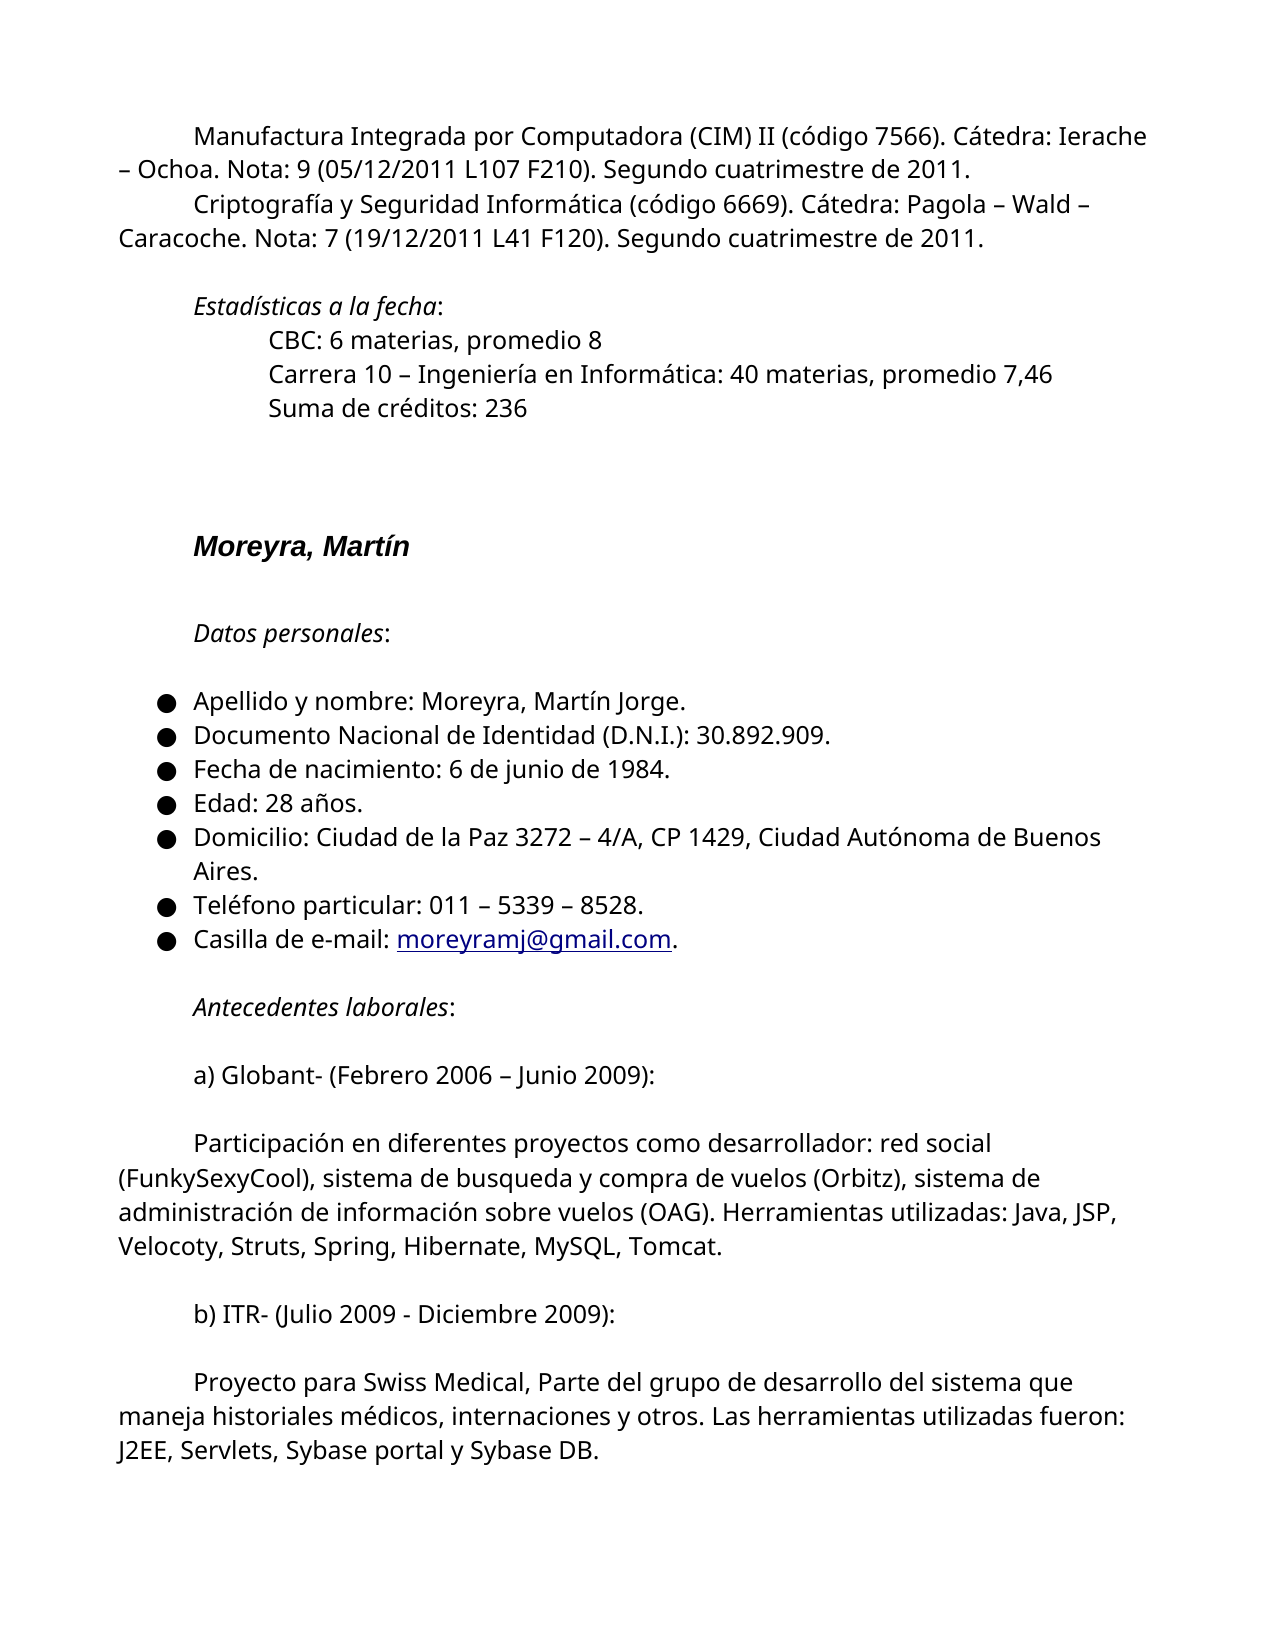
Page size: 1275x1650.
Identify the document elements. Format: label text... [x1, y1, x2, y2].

text Criptografía y Seguridad Informática (código 6669). Cátedra: Pagola – Wald – Caracoche. Nota: 7 (19/12/2011 L41 F120). Segundo cuatrimestre de 2011. [118, 186, 1157, 254]
text b) ITR- (Julio 2009 - Diciembre 2009): [118, 1296, 1157, 1331]
list Teléfono particular: 011 – 5339 – 8528. [156, 888, 1157, 922]
text Datos personales: [118, 615, 1157, 649]
text a) Globant- (Febrero 2006 – Junio 2009): [118, 1058, 1157, 1092]
text Carrera 10 – Ingeniería en Informática: 40 materias, promedio 7,46 [118, 357, 1157, 391]
list Fecha de nacimiento: 6 de junio de 1984. [156, 751, 1157, 786]
text Manufactura Integrada por Computadora (CIM) II (código 7566). Cátedra: Ierache – Ochoa. Nota: 9 (05/12/2011 L107 F210). Segundo cuatrimestre de 2011. [118, 118, 1157, 186]
text Participación en diferentes proyectos como desarrollador: red social (FunkySexyCool), sistema de busqueda y compra de vuelos (Orbitz), sistema de administración de información sobre vuelos (OAG). Herramientas utilizadas: Java, JSP, Velocoty, Struts, Spring, Hibernate, MySQL, Tomcat. [118, 1126, 1157, 1262]
text Proyecto para Swiss Medical, Parte del grupo de desarrollo del sistema que maneja historiales médicos, internaciones y otros. Las herramientas utilizadas fueron: J2EE, Servlets, Sybase portal y Sybase DB. [118, 1364, 1157, 1467]
text Suma de créditos: 236 [118, 391, 1157, 425]
list Edad: 28 años. [156, 786, 1157, 819]
subtitle Moreyra, Martín [118, 530, 1157, 563]
list Casilla de e-mail: moreyramj@gmail.com. [156, 922, 1157, 956]
list Apellido y nombre: Moreyra, Martín Jorge. [156, 683, 1157, 717]
list Documento Nacional de Identidad (D.N.I.): 30.892.909. [156, 717, 1157, 751]
text Estadísticas a la fecha: [118, 288, 1157, 322]
text Antecedentes laborales: [118, 990, 1157, 1024]
list Domicilio: Ciudad de la Paz 3272 – 4/A, CP 1429, Ciudad Autónoma de Buenos Aires. [156, 819, 1157, 888]
text CBC: 6 materias, promedio 8 [118, 322, 1157, 357]
